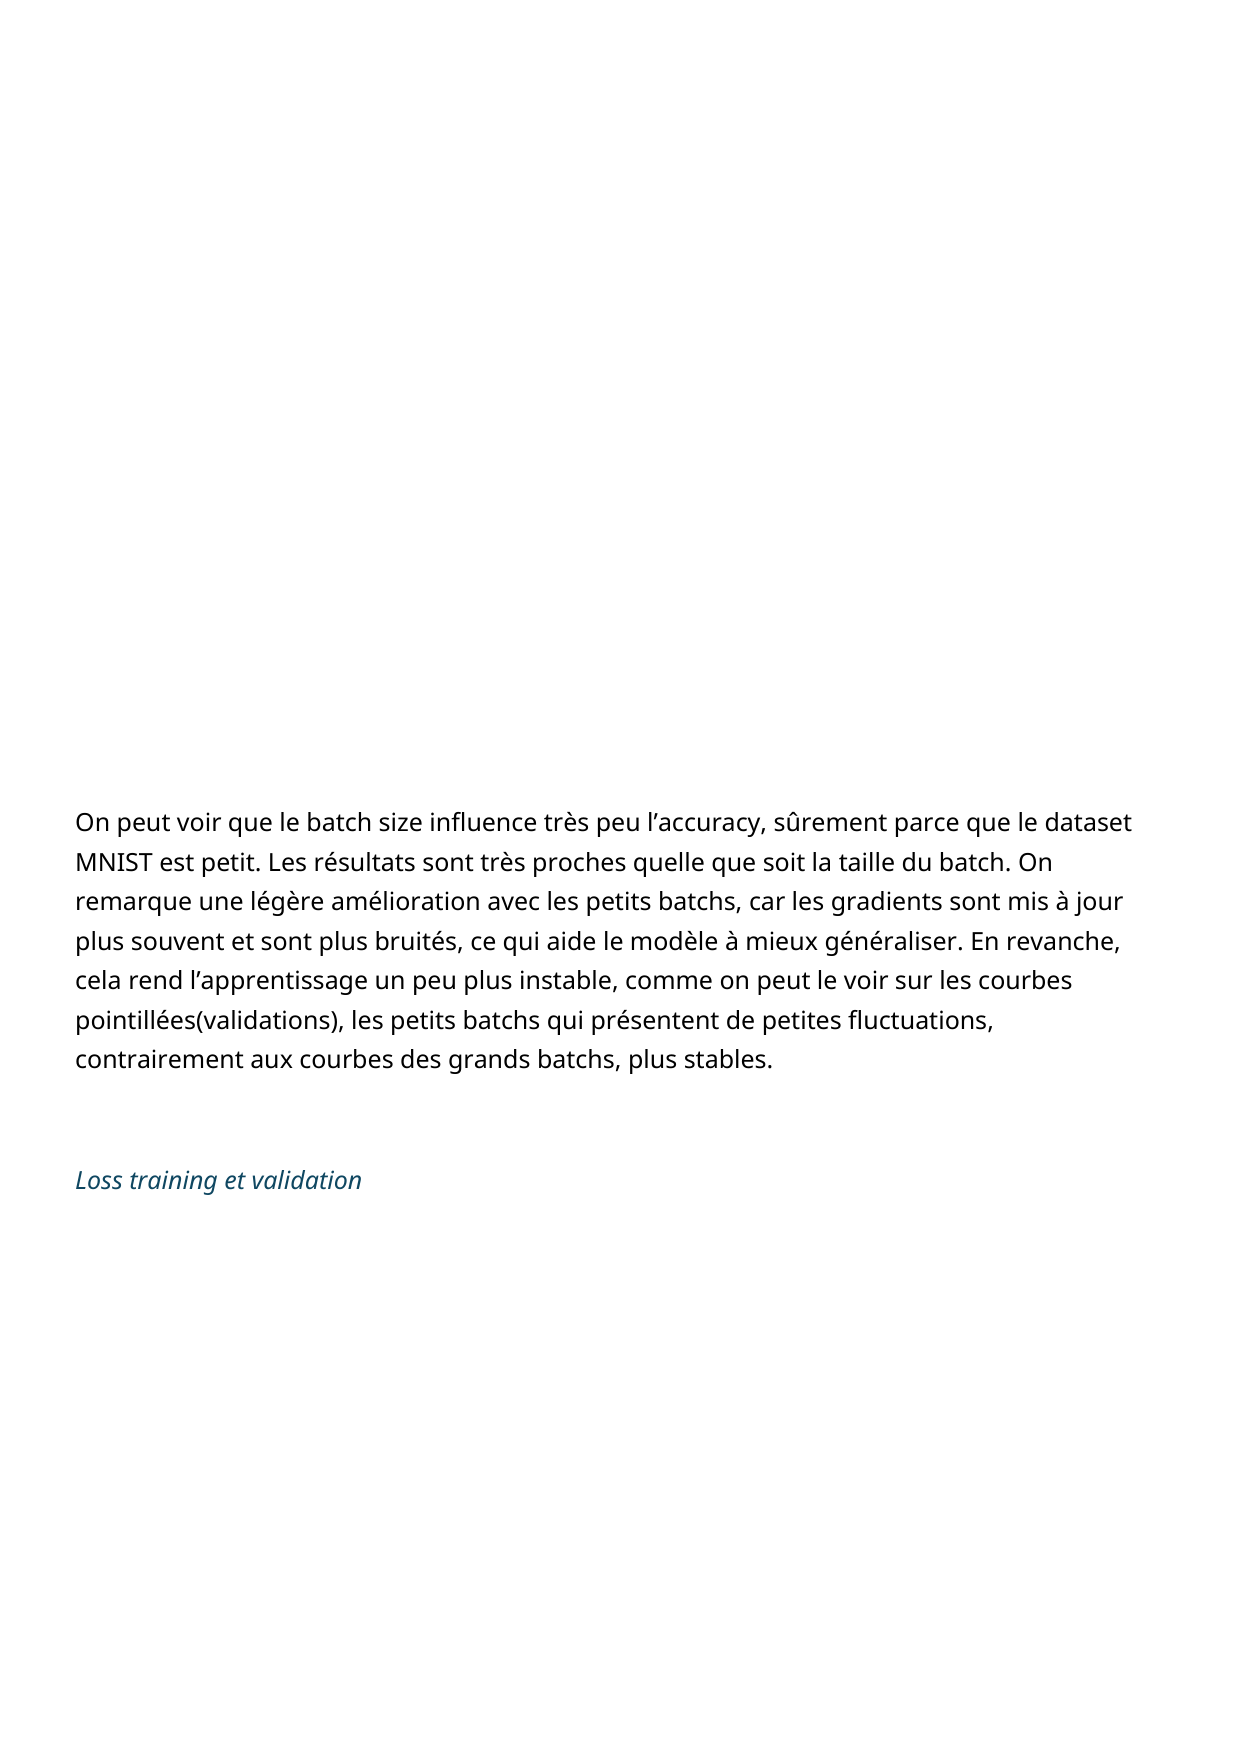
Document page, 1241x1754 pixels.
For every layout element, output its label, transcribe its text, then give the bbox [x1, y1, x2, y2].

text On peut voir que le batch size influence très peu l’accuracy, sûrement parce que le dataset MNIST est petit. Les résultats sont très proches quelle que soit la taille du batch. On remarque une légère amélioration avec les petits batchs, car les gradients sont mis à jour plus souvent et sont plus bruités, ce qui aide le modèle à mieux généraliser. En revanche, cela rend l’apprentissage un peu plus instable, comme on peut le voir sur les courbes pointillées(validations), les petits batchs qui présentent de petites fluctuations, contrairement aux courbes des grands batchs, plus stables. [75, 805, 1165, 1076]
subtitle Loss training et validation [75, 1162, 1165, 1196]
